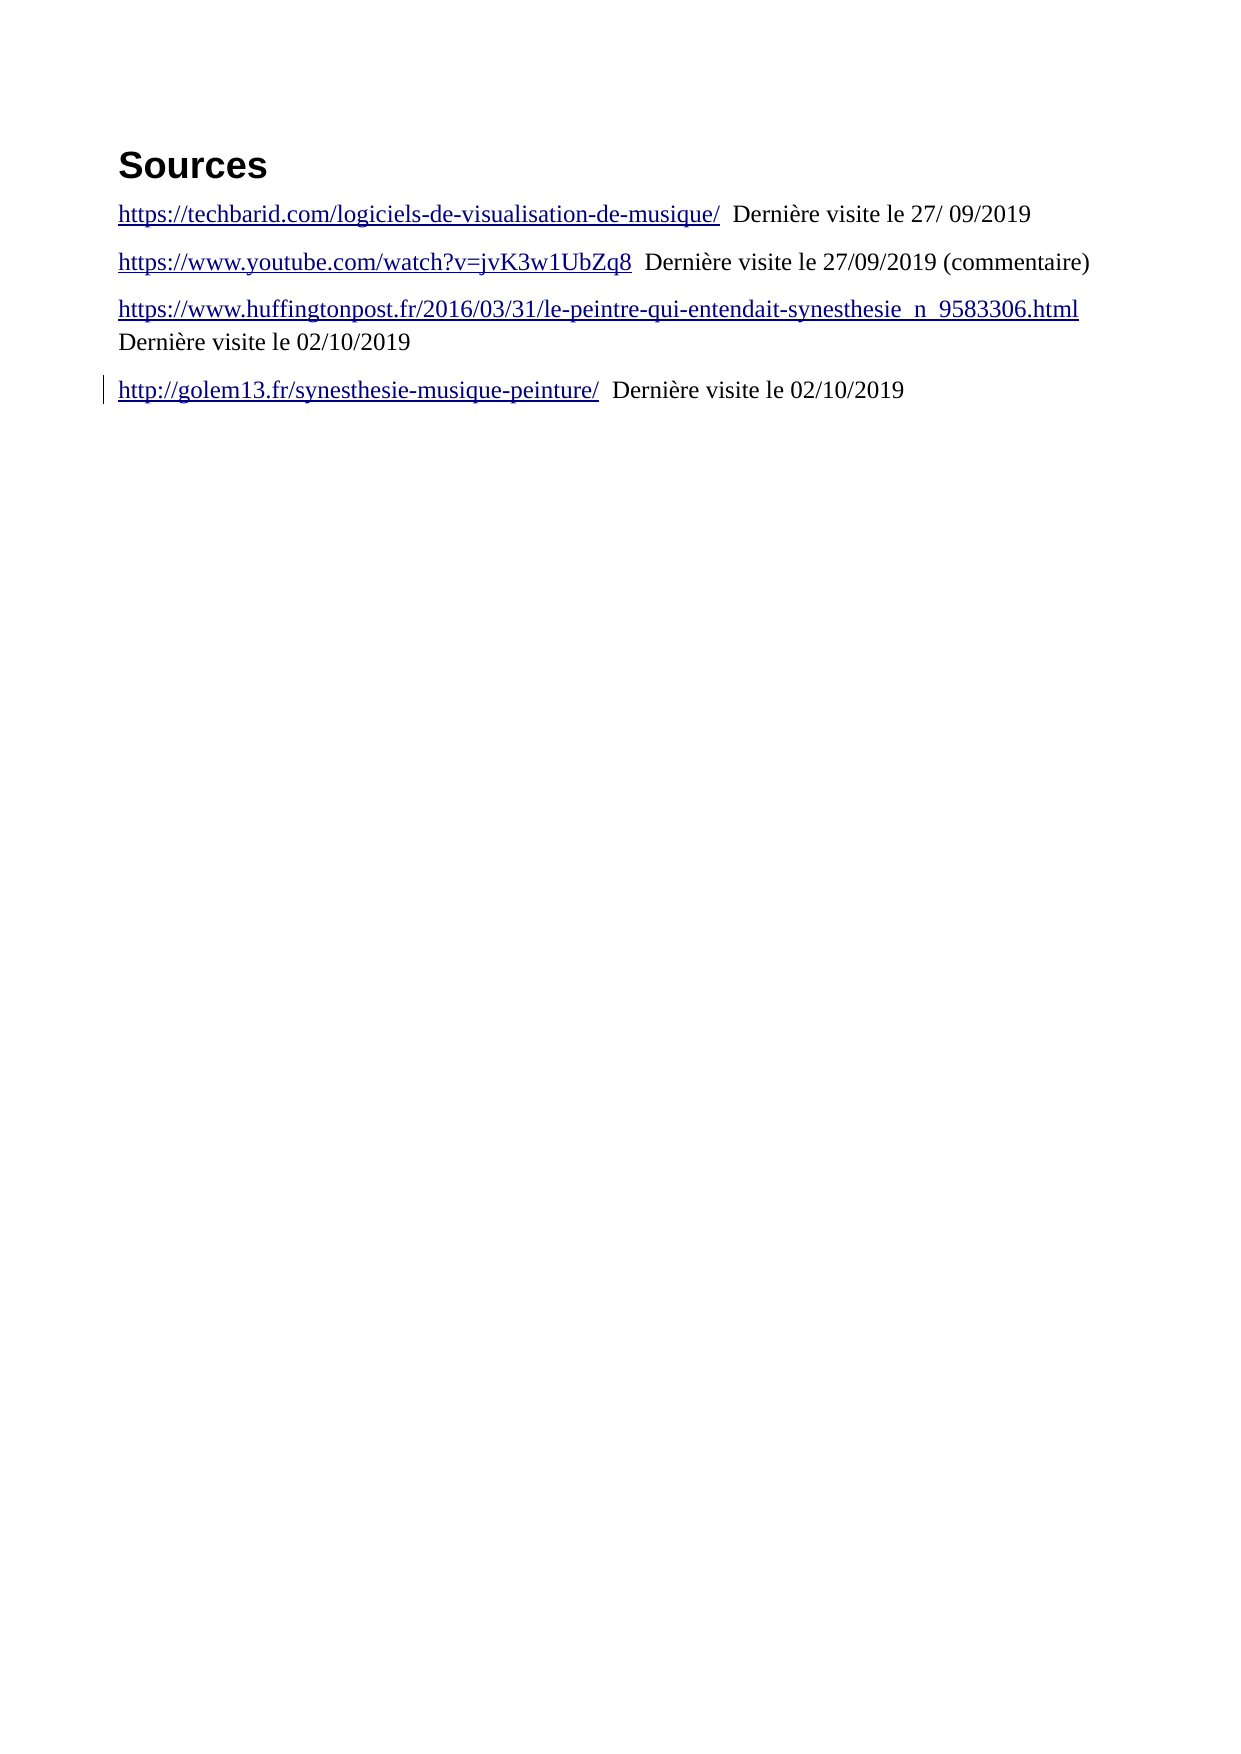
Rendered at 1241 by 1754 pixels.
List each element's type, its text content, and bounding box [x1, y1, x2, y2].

text https://www.youtube.com/watch?v=jvK3w1UbZq8 Dernière visite le 27/09/2019 (commentaire) [118, 247, 1122, 276]
text https://www.huffingtonpost.fr/2016/03/31/le-peintre-qui-entendait-synesthesie_n_9583306.html Dernière visite le 02/10/2019 [118, 294, 1122, 356]
subtitle Sources [118, 143, 1122, 187]
text http://golem13.fr/synesthesie-musique-peinture/ Dernière visite le 02/10/2019 [118, 375, 1122, 404]
text https://techbarid.com/logiciels-de-visualisation-de-musique/ Dernière visite le 27/ 09/2019 [118, 199, 1122, 228]
